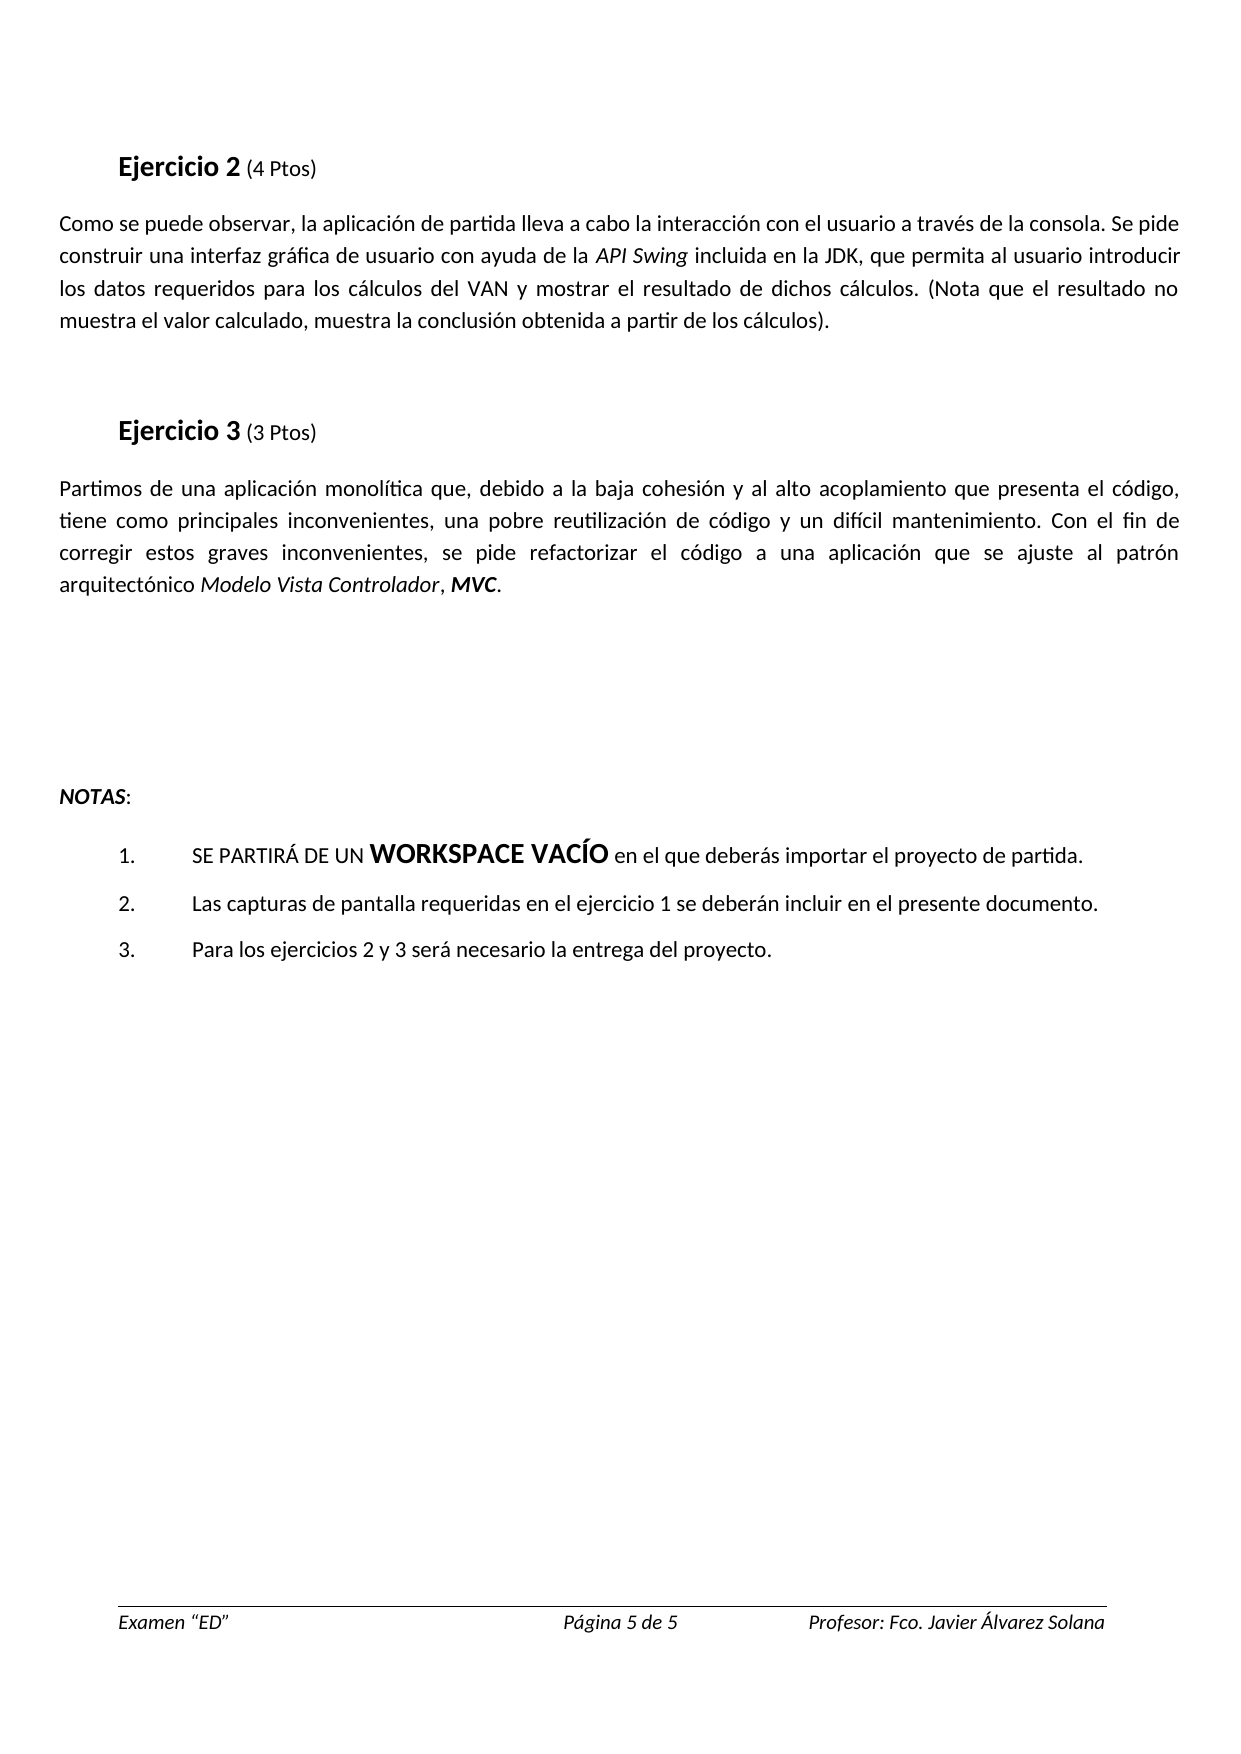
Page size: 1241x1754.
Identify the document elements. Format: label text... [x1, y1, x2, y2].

list SE PARTIRÁ DE UN WORKSPACE VACÍO en el que deberás importar el proyecto de partida. [118, 836, 1181, 871]
text Partimos de una aplicación monolítica que, debido a la baja cohesión y al alto acoplamiento que presenta el código, tiene como principales inconvenientes, una pobre reutilización de código y un difícil mantenimiento. Con el fin de corregir estos graves inconvenientes, se pide refactorizar el código a una aplicación que se ajuste al patrón arquitectónico Modelo Vista Controlador, MVC. [59, 474, 1181, 598]
list Para los ejercicios 2 y 3 será necesario la entrega del proyecto. [118, 936, 1181, 964]
text Como se puede observar, la aplicación de partida lleva a cabo la interacción con el usuario a través de la consola. Se pide construir una interfaz gráfica de usuario con ayuda de la API Swing incluida en la JDK, que permita al usuario introducir los datos requeridos para los cálculos del VAN y mostrar el resultado de dichos cálculos. (Nota que el resultado no muestra el valor calculado, muestra la conclusión obtenida a partir de los cálculos). [59, 209, 1181, 334]
text NOTAS: [59, 782, 1181, 811]
text Ejercicio 2 (4 Ptos) [118, 148, 1107, 183]
list Las capturas de pantalla requeridas en el ejercicio 1 se deberán incluir en el presente documento. [118, 889, 1181, 918]
text Ejercicio 3 (3 Ptos) [118, 412, 1107, 448]
